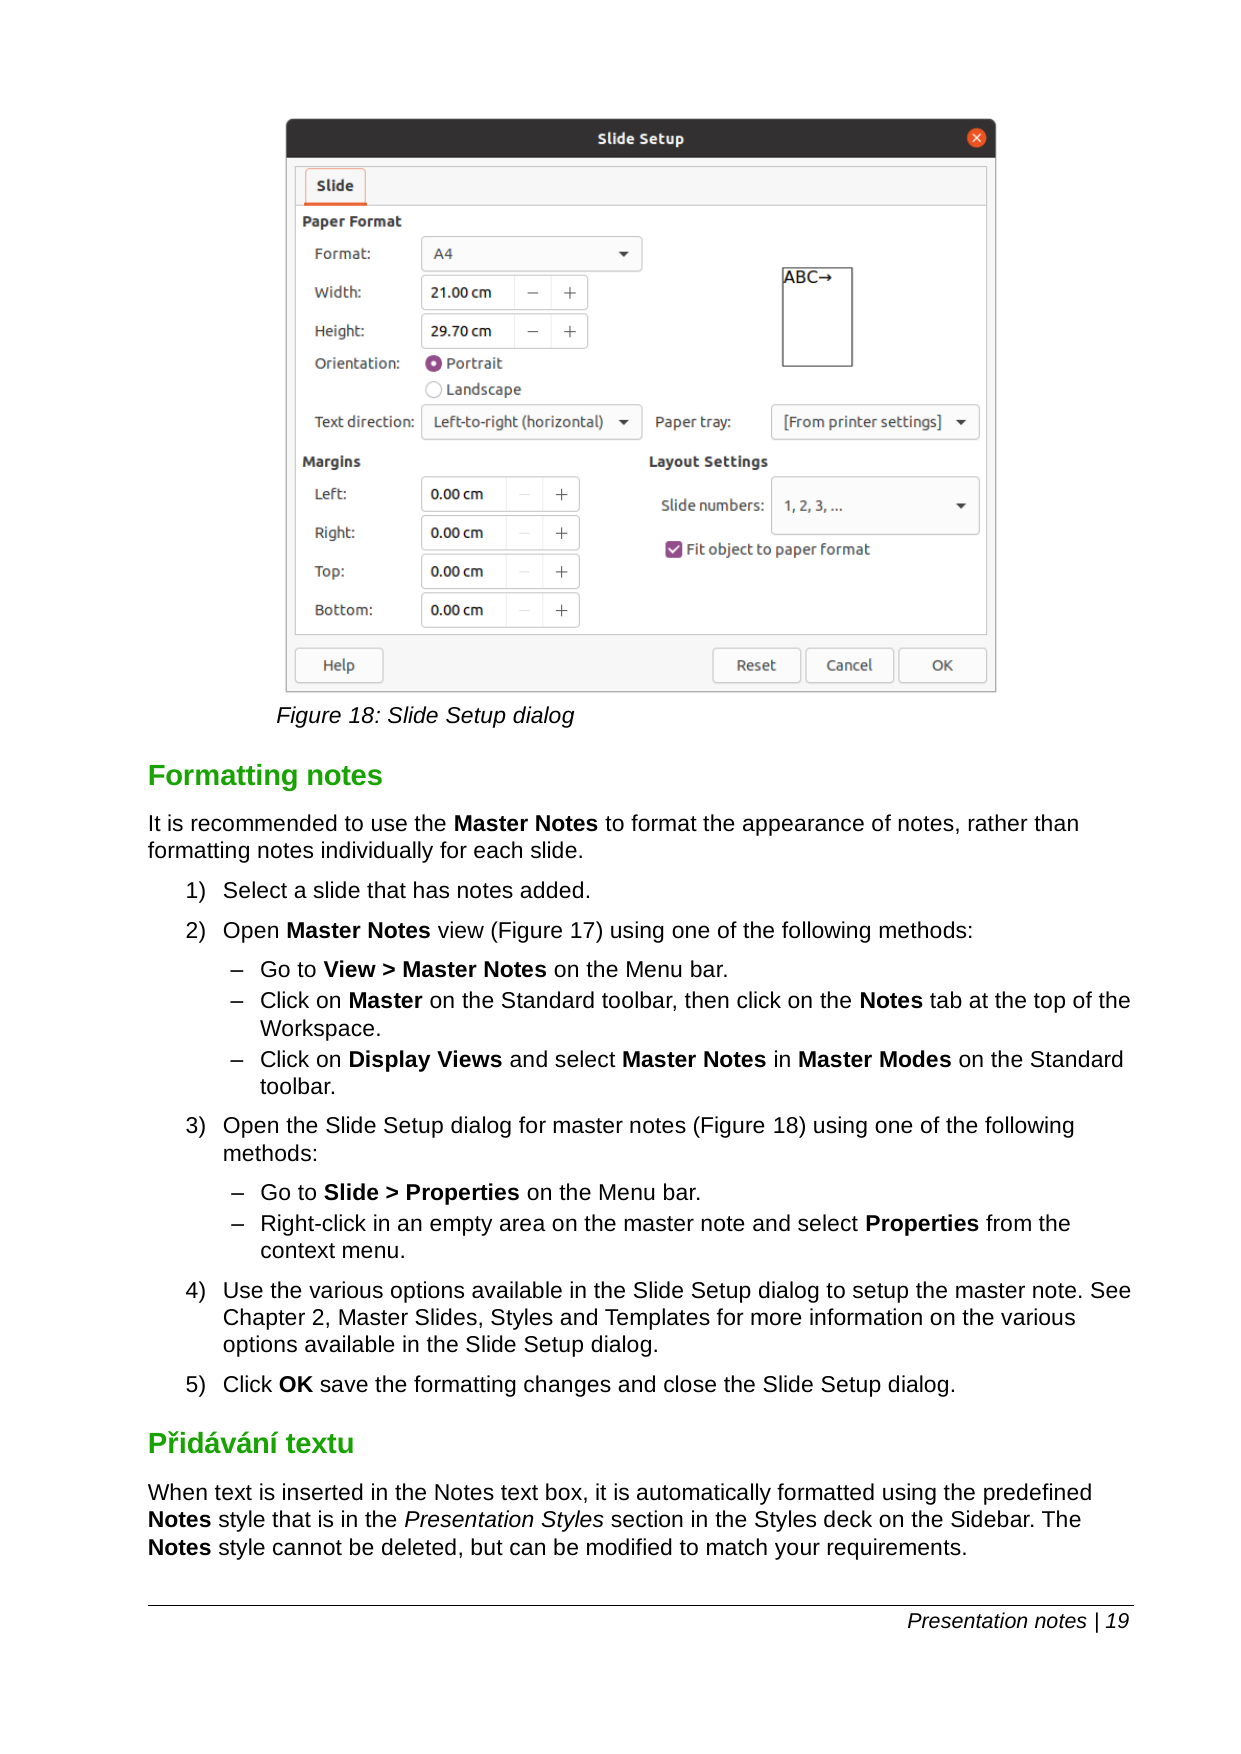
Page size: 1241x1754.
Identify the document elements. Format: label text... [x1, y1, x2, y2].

list Click OK save the formatting changes and close the Slide Setup dialog. [206, 1370, 1134, 1397]
text Figure 18: Slide Setup dialog [276, 702, 1005, 728]
list Open the Slide Setup dialog for master notes (Figure 18) using one of the following methods: [206, 1112, 1134, 1166]
list Use the various options available in the Slide Setup dialog to setup the master note. See Chapter 2, Master Slides, Styles and Templates for more information on the various options available in the Slide Setup dialog. [206, 1276, 1134, 1358]
subtitle Přidávání textu [148, 1426, 1134, 1460]
list Right-click in an empty area on the master note and select Properties from the context menu. [231, 1210, 1134, 1264]
subtitle Formatting notes [148, 757, 1134, 791]
text When text is inserted in the Notes text box, it is automatically formatted using the predefined Notes style that is in the Presentation Styles section in the Styles deck on the Sidebar. The Notes style cannot be deleted, but can be modified to match your requirements. [148, 1479, 1134, 1560]
list Go to View > Master Notes on the Menu bar. [230, 956, 1134, 983]
list Click on Display Views and select Master Notes in Master Modes on the Standard toolbar. [230, 1045, 1134, 1099]
list Open Master Notes view (Figure 17) using one of the following methods: [206, 916, 1134, 943]
list Click on Master on the Standard toolbar, then click on the Notes tab at the top of the Workspace. [230, 987, 1134, 1041]
list Select a slide that has notes added. [206, 876, 1134, 903]
list It is recommended to use the Master Notes to format the appearance of notes, rather than formatting notes individually for each slide. [148, 810, 1134, 864]
list Go to Slide > Properties on the Menu bar. [231, 1178, 1134, 1206]
picture [276, 118, 1006, 702]
